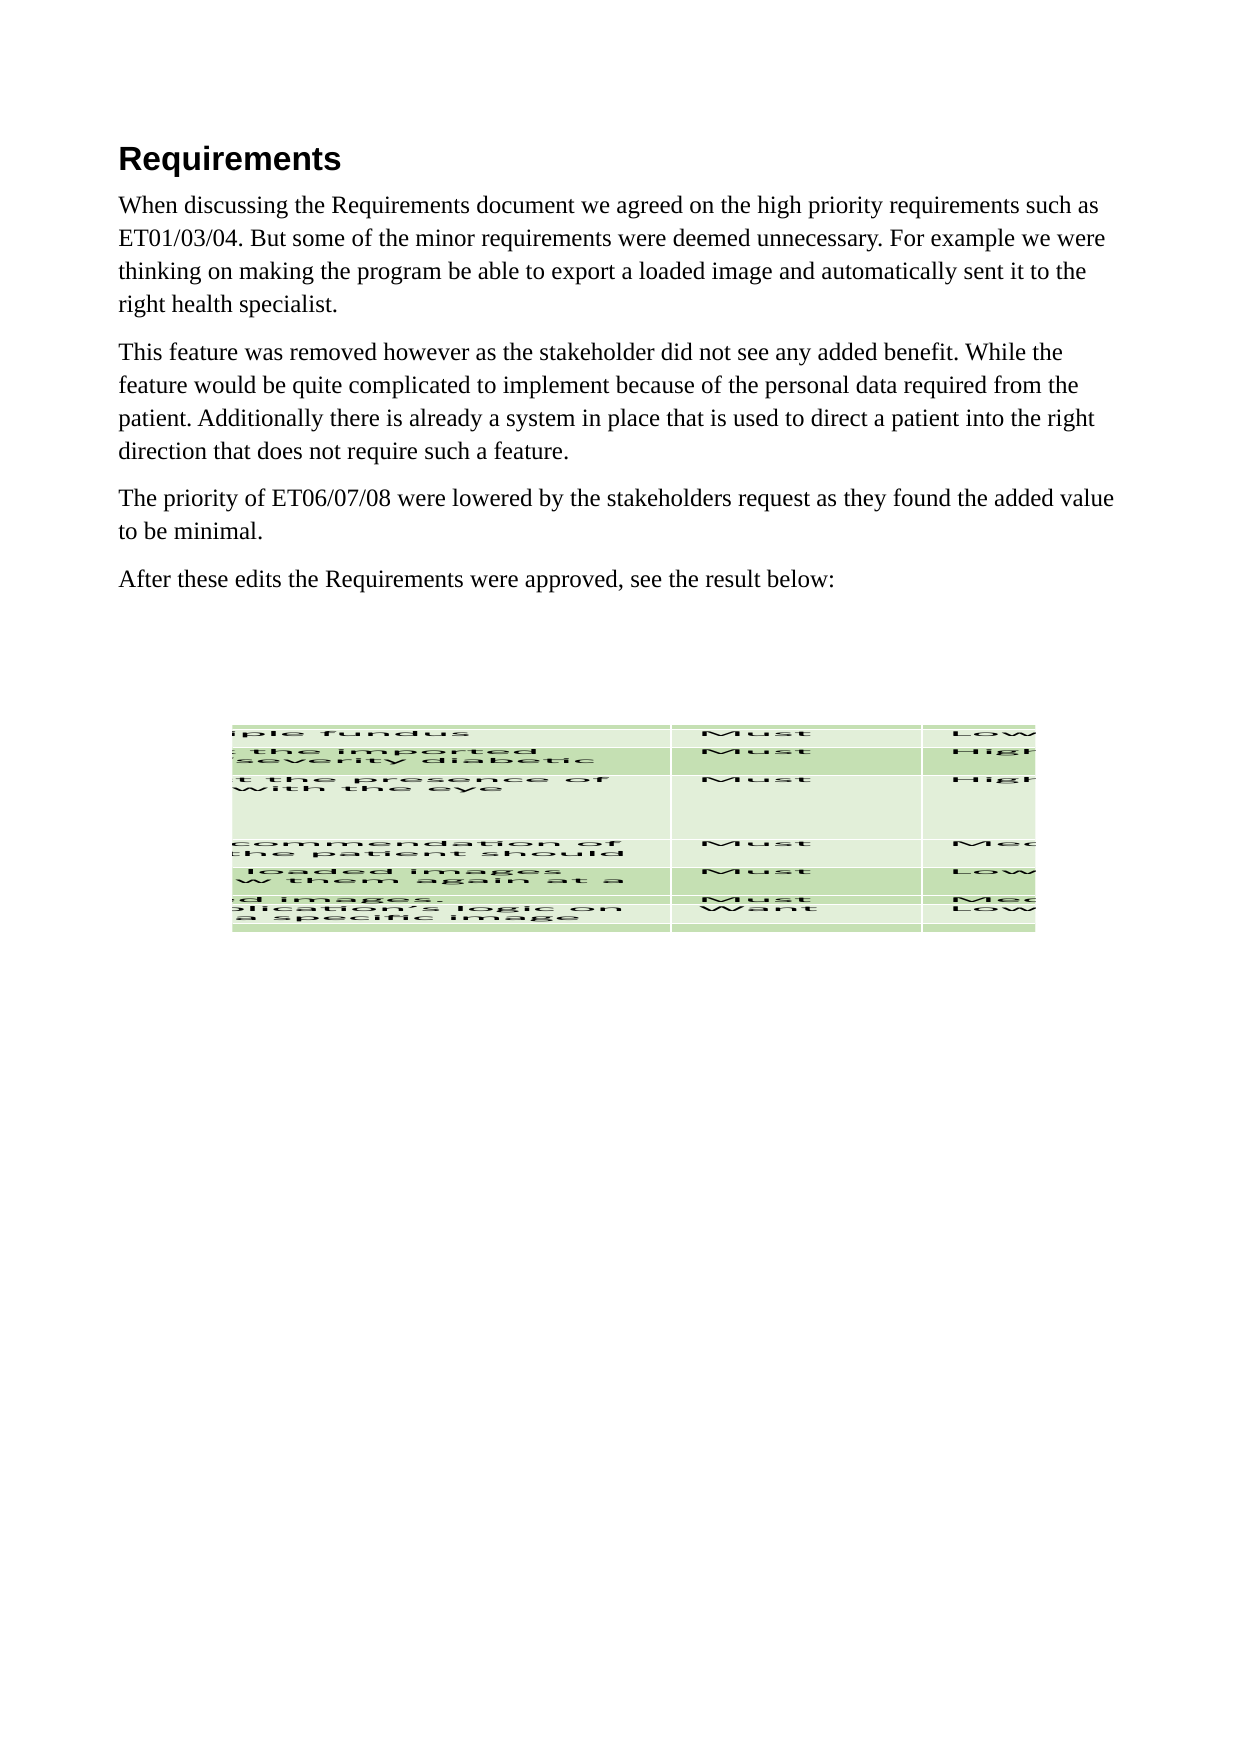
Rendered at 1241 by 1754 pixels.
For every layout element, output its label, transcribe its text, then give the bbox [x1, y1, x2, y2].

text The priority of ET06/07/08 were lowered by the stakeholders request as they found the added value to be minimal. [118, 483, 1122, 545]
text After these edits the Requirements were approved, see the result below: [118, 564, 1122, 593]
subtitle Requirements [118, 139, 1122, 178]
text This feature was removed however as the stakeholder did not see any added benefit. While the feature would be quite complicated to implement because of the personal data required from the patient. Additionally there is already a system in place that is used to direct a patient into the right direction that does not require such a feature. [118, 337, 1122, 464]
text When discussing the Requirements document we agreed on the high priority requirements such as ET01/03/04. But some of the minor requirements were deemed unnecessary. For example we were thinking on making the program be able to export a loaded image and automatically sent it to the right health specialist. [118, 190, 1122, 318]
